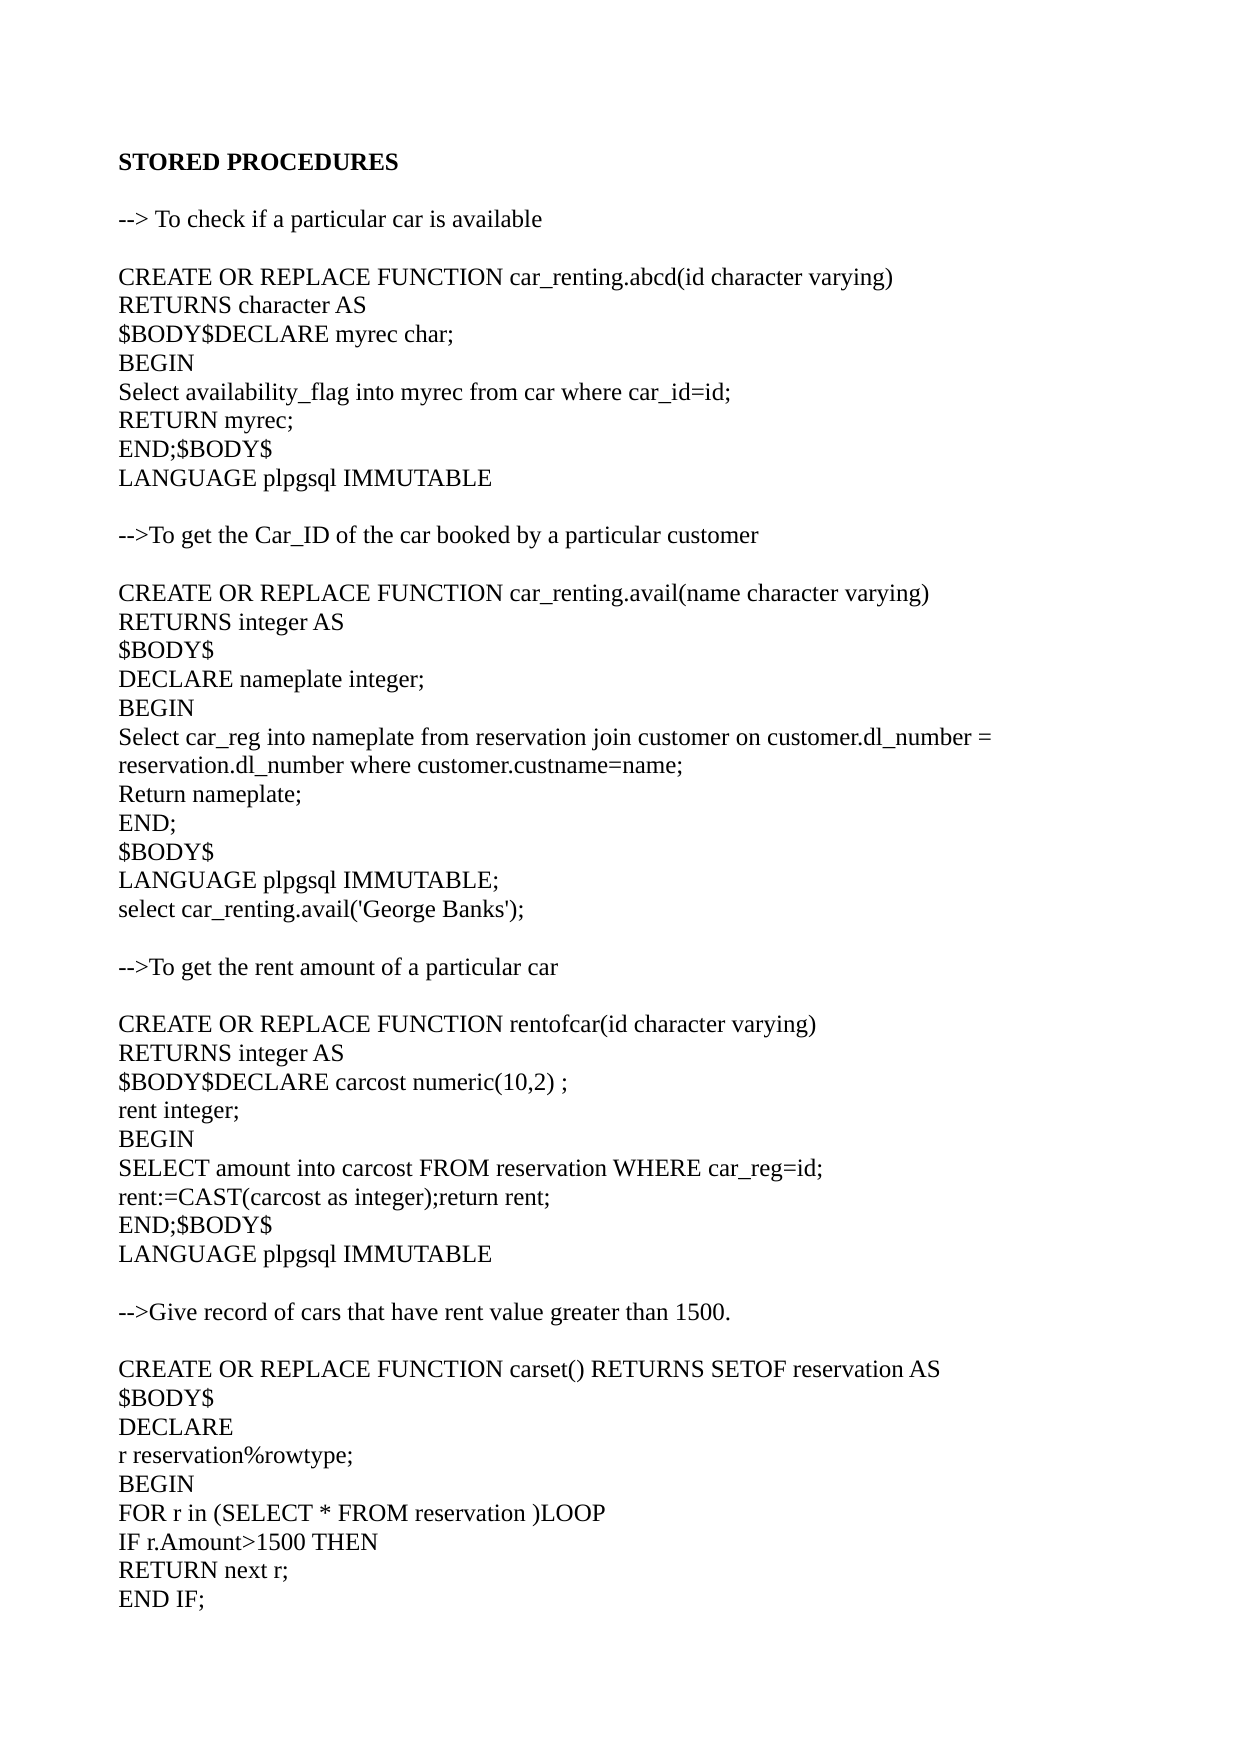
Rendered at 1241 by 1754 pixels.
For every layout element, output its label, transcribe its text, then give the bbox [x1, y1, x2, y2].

text select car_renting.avail('George Banks'); [118, 894, 1122, 923]
text rent integer; [118, 1096, 1122, 1124]
text $BODY$DECLARE myrec char; [118, 319, 1122, 348]
text -->Give record of cars that have rent value greater than 1500. [118, 1297, 1122, 1326]
text END IF; [118, 1584, 1122, 1613]
text CREATE OR REPLACE FUNCTION rentofcar(id character varying) [118, 1009, 1122, 1038]
text $BODY$ [118, 1383, 1122, 1412]
text BEGIN [118, 1124, 1122, 1153]
text END;$BODY$ [118, 1211, 1122, 1239]
text $BODY$ [118, 636, 1122, 664]
text $BODY$ [118, 837, 1122, 866]
text RETURNS character AS [118, 291, 1122, 319]
text BEGIN [118, 693, 1122, 722]
text SELECT amount into carcost FROM reservation WHERE car_reg=id; [118, 1153, 1122, 1182]
text LANGUAGE plpgsql IMMUTABLE [118, 463, 1122, 492]
text -->To get the rent amount of a particular car [118, 952, 1122, 981]
text LANGUAGE plpgsql IMMUTABLE [118, 1239, 1122, 1268]
text BEGIN [118, 1469, 1122, 1498]
text r reservation%rowtype; [118, 1441, 1122, 1469]
text rent:=CAST(carcost as integer);return rent; [118, 1182, 1122, 1211]
text STORED PROCEDURES [118, 147, 1122, 176]
text RETURN next r; [118, 1556, 1122, 1584]
text $BODY$DECLARE carcost numeric(10,2) ; [118, 1067, 1122, 1096]
text Select availability_flag into myrec from car where car_id=id; [118, 377, 1122, 406]
text --> To check if a particular car is available [118, 204, 1122, 233]
text reservation.dl_number where customer.custname=name; [118, 751, 1122, 779]
text RETURNS integer AS [118, 607, 1122, 636]
text Select car_reg into nameplate from reservation join customer on customer.dl_number = [118, 722, 1122, 751]
text Return nameplate; [118, 779, 1122, 808]
text FOR r in (SELECT * FROM reservation )LOOP [118, 1498, 1122, 1527]
text RETURNS integer AS [118, 1038, 1122, 1067]
text CREATE OR REPLACE FUNCTION car_renting.abcd(id character varying) [118, 262, 1122, 291]
text END; [118, 808, 1122, 837]
text CREATE OR REPLACE FUNCTION car_renting.avail(name character varying) [118, 578, 1122, 607]
text DECLARE nameplate integer; [118, 664, 1122, 693]
text LANGUAGE plpgsql IMMUTABLE; [118, 866, 1122, 894]
text BEGIN [118, 348, 1122, 377]
text RETURN myrec; [118, 406, 1122, 434]
text DECLARE [118, 1412, 1122, 1441]
text CREATE OR REPLACE FUNCTION carset() RETURNS SETOF reservation AS [118, 1354, 1122, 1383]
text -->To get the Car_ID of the car booked by a particular customer [118, 521, 1122, 549]
text END;$BODY$ [118, 434, 1122, 463]
text IF r.Amount>1500 THEN [118, 1527, 1122, 1556]
